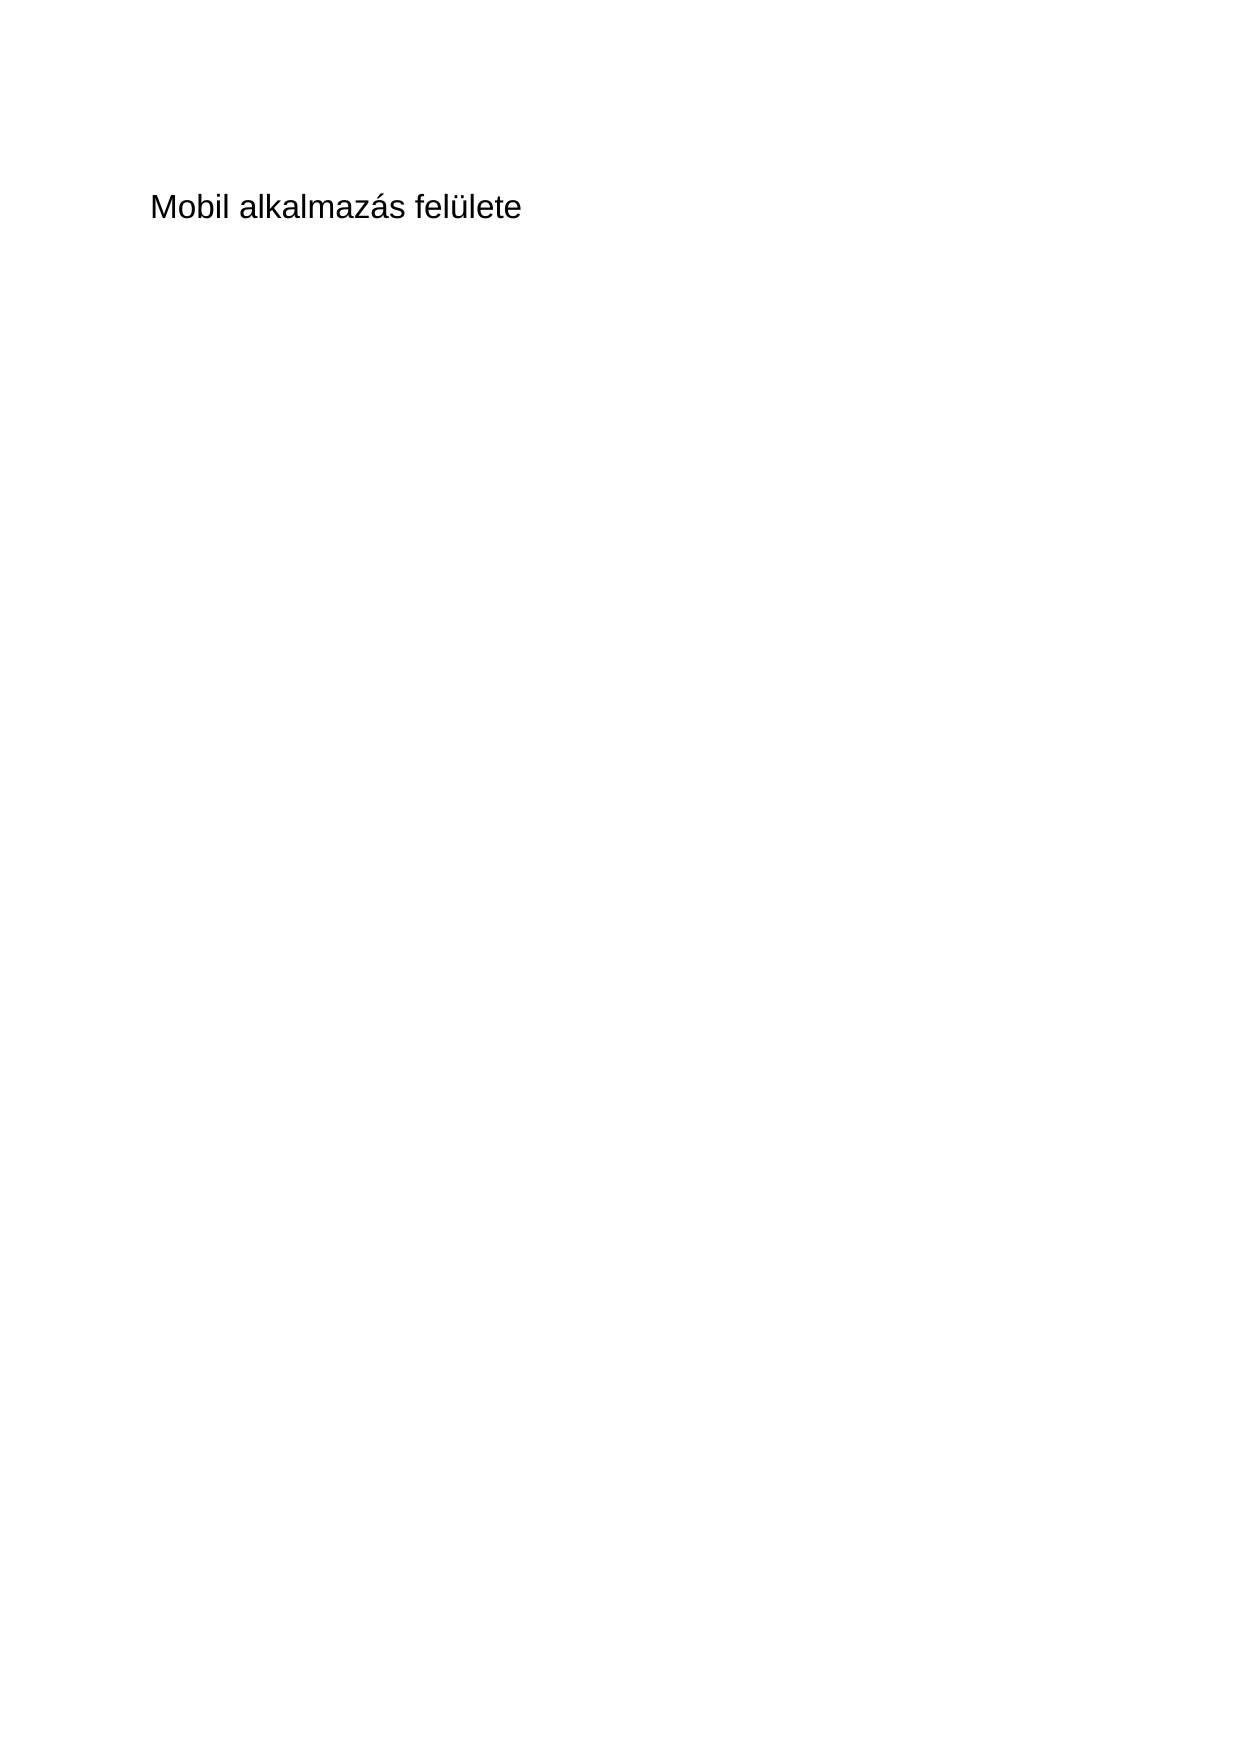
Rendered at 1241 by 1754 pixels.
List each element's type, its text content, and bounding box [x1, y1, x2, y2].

subtitle Mobil alkalmazás felülete [150, 187, 1090, 226]
